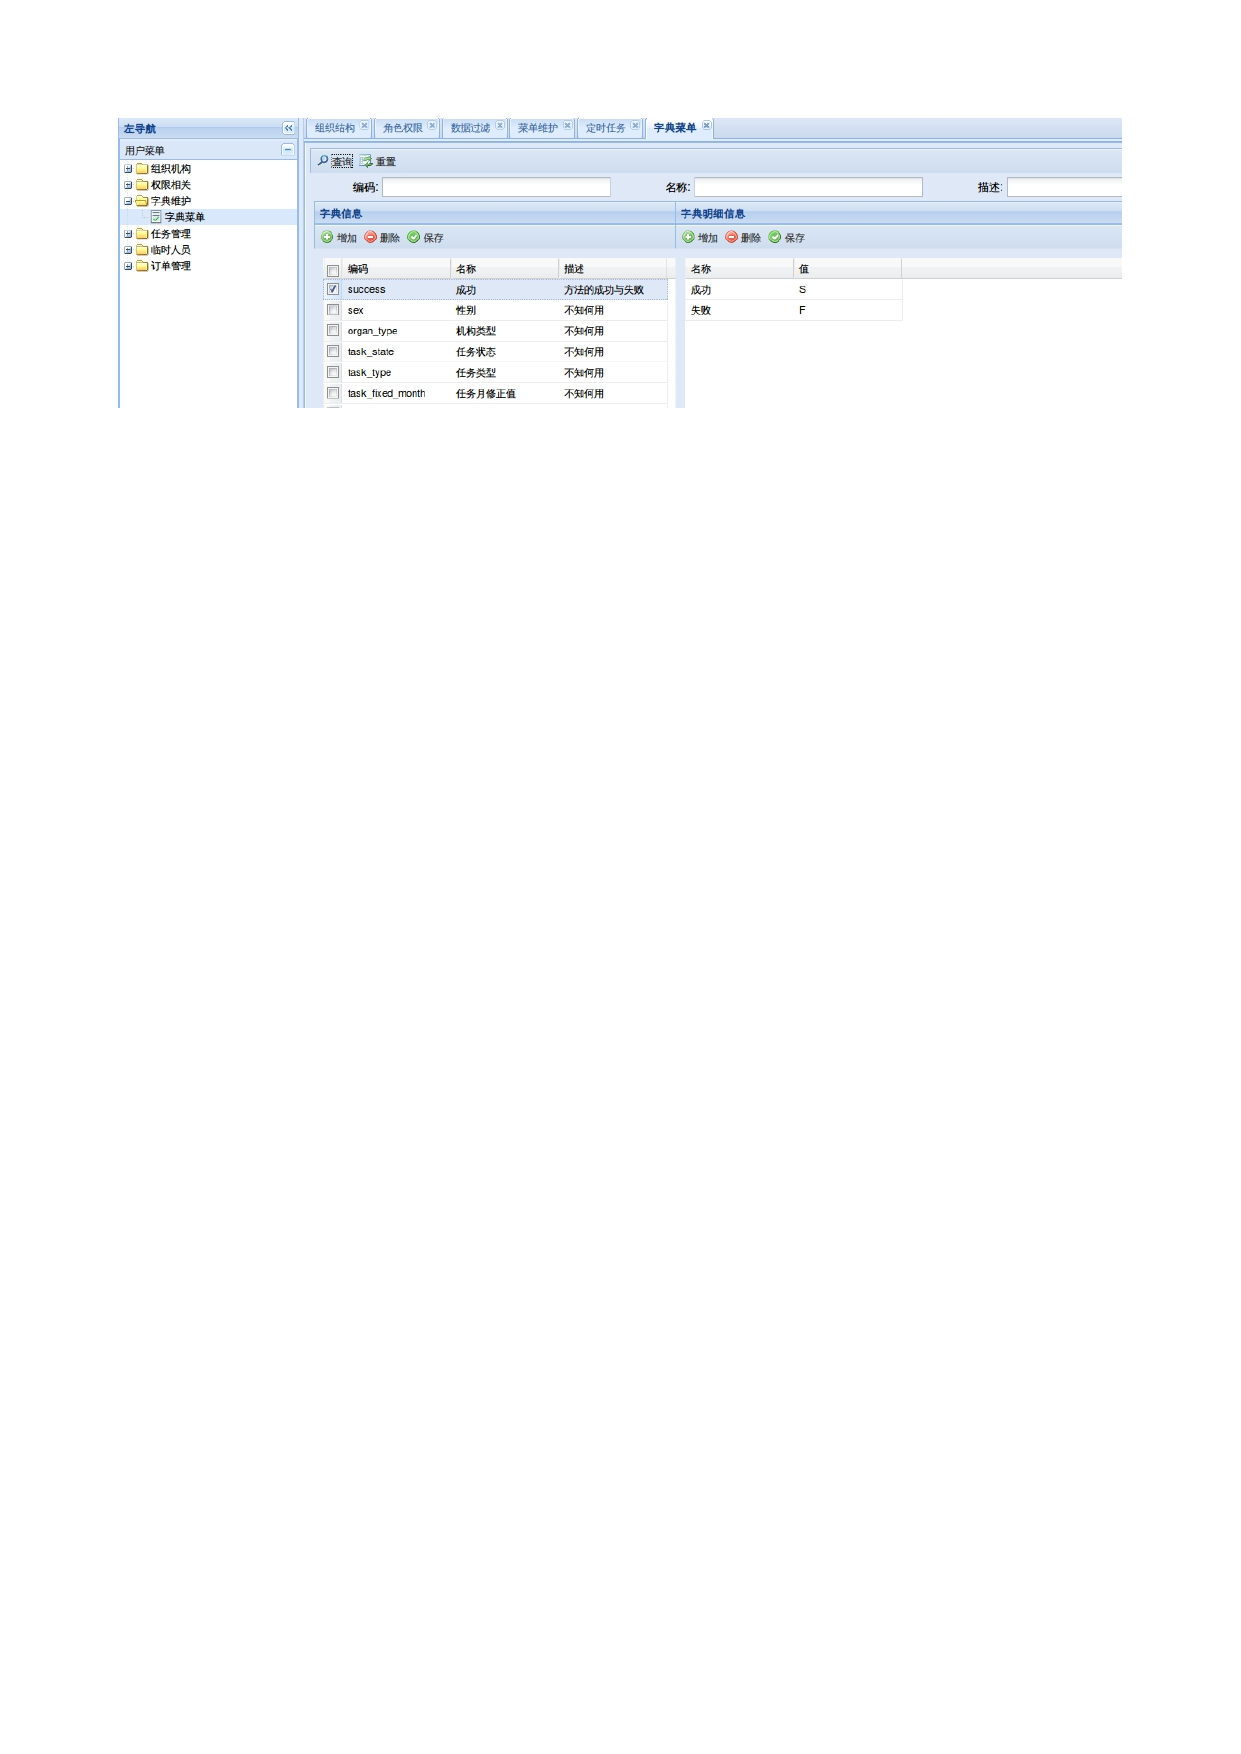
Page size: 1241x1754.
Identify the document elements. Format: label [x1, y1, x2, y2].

picture [118, 118, 1122, 408]
